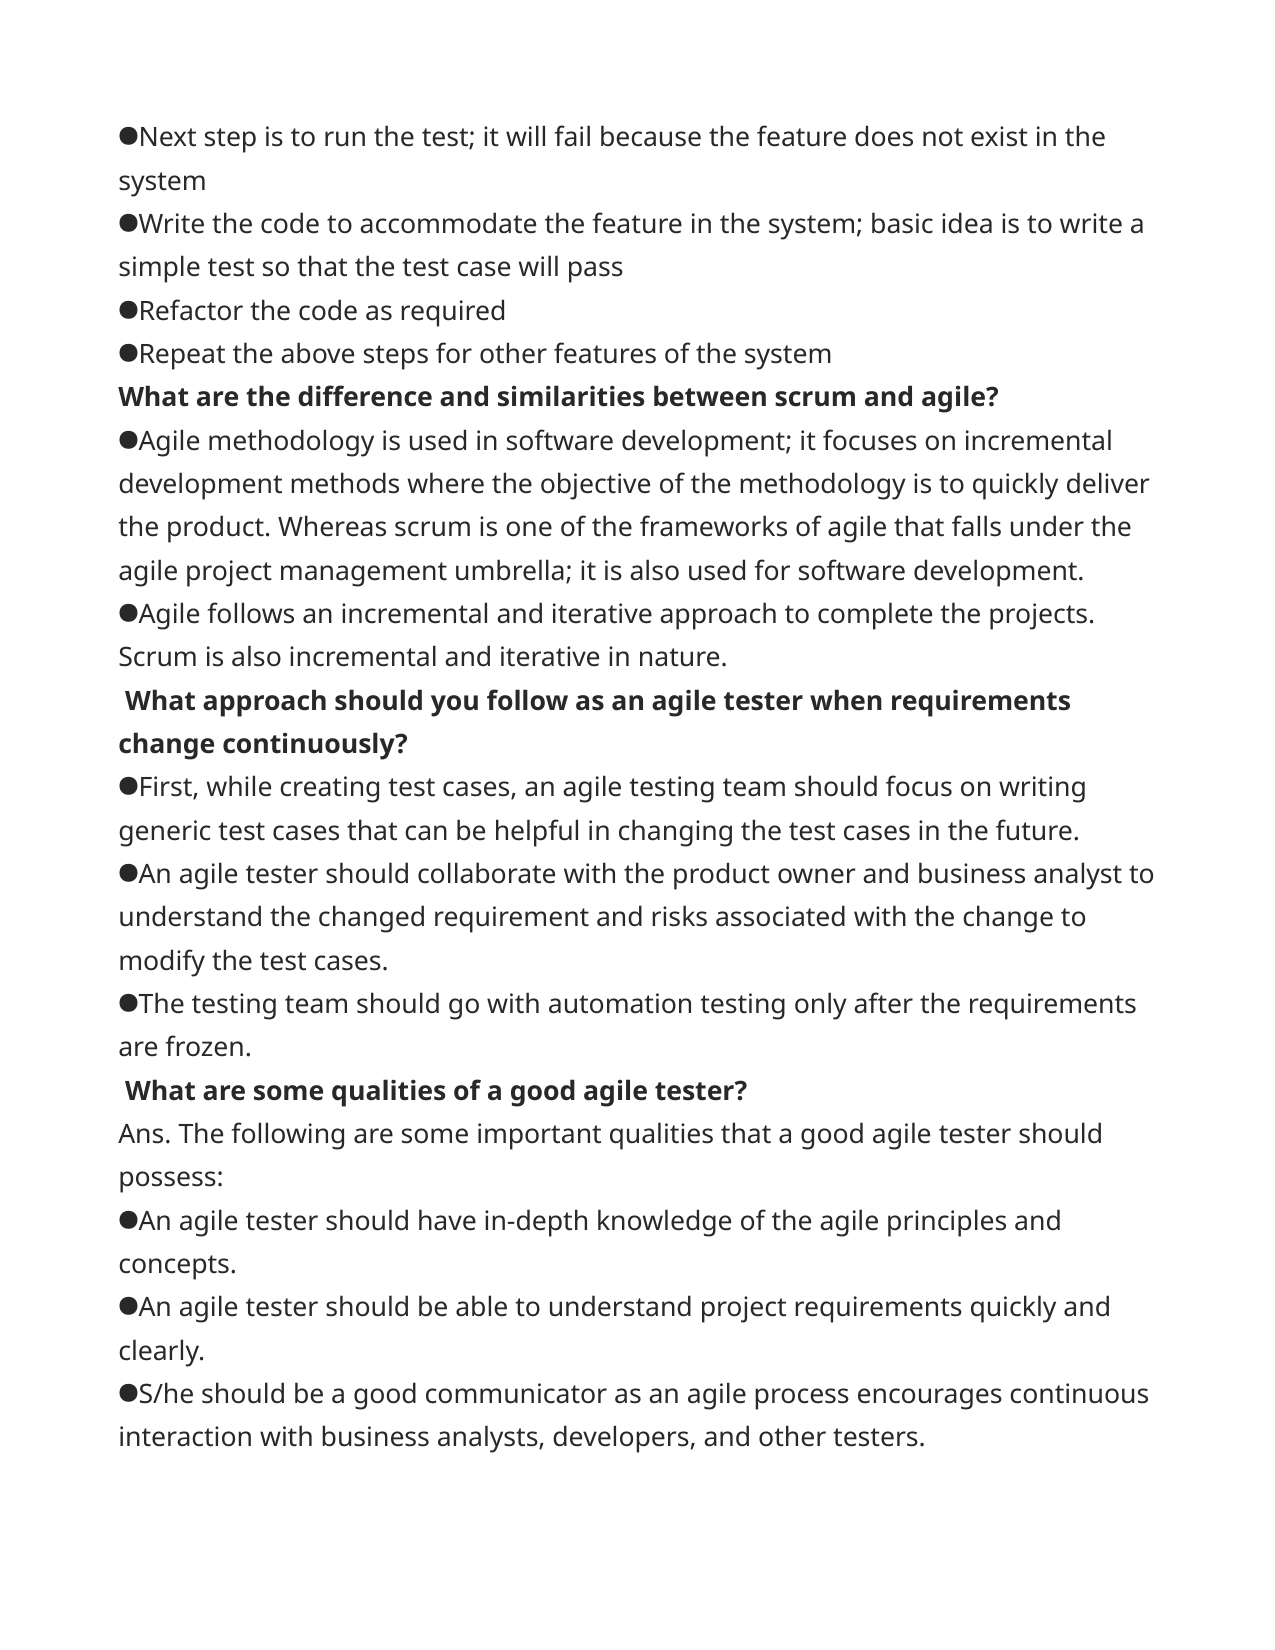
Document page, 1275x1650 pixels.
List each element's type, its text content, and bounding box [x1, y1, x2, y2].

list Repeat the above steps for other features of the system [118, 335, 1157, 371]
list Refactor the code as required [118, 291, 1157, 328]
list An agile tester should have in-depth knowledge of the agile principles and concepts. [118, 1201, 1157, 1281]
list The testing team should go with automation testing only after the requirements are frozen. [118, 985, 1157, 1064]
list Write the code to accommodate the feature in the system; basic idea is to write a simple test so that the test case will pass [118, 205, 1157, 284]
list Agile methodology is used in software development; it focuses on incremental development methods where the objective of the methodology is to quickly deliver the product. Whereas scrum is one of the frameworks of agile that falls under the agile project management umbrella; it is also used for software development. [118, 421, 1157, 588]
text What are the difference and similarities between scrum and agile? [118, 378, 1157, 414]
list Next step is to run the test; it will fail because the feature does not exist in the system [118, 118, 1157, 198]
list S/he should be a good communicator as an agile process encourages continuous interaction with business analysts, developers, and other testers. [118, 1375, 1157, 1454]
text What approach should you follow as an agile tester when requirements change continuously? [118, 681, 1157, 761]
list Agile follows an incremental and iterative approach to complete the projects. Scrum is also incremental and iterative in nature. [118, 595, 1157, 674]
list First, while creating test cases, an agile testing team should focus on writing generic test cases that can be helpful in changing the test cases in the future. [118, 768, 1157, 848]
list An agile tester should be able to understand project requirements quickly and clearly. [118, 1288, 1157, 1368]
list An agile tester should collaborate with the product owner and business analyst to understand the changed requirement and risks associated with the change to modify the test cases. [118, 855, 1157, 978]
text What are some qualities of a good agile tester? Ans. The following are some important qualities that a good agile tester should possess: [118, 1071, 1157, 1194]
